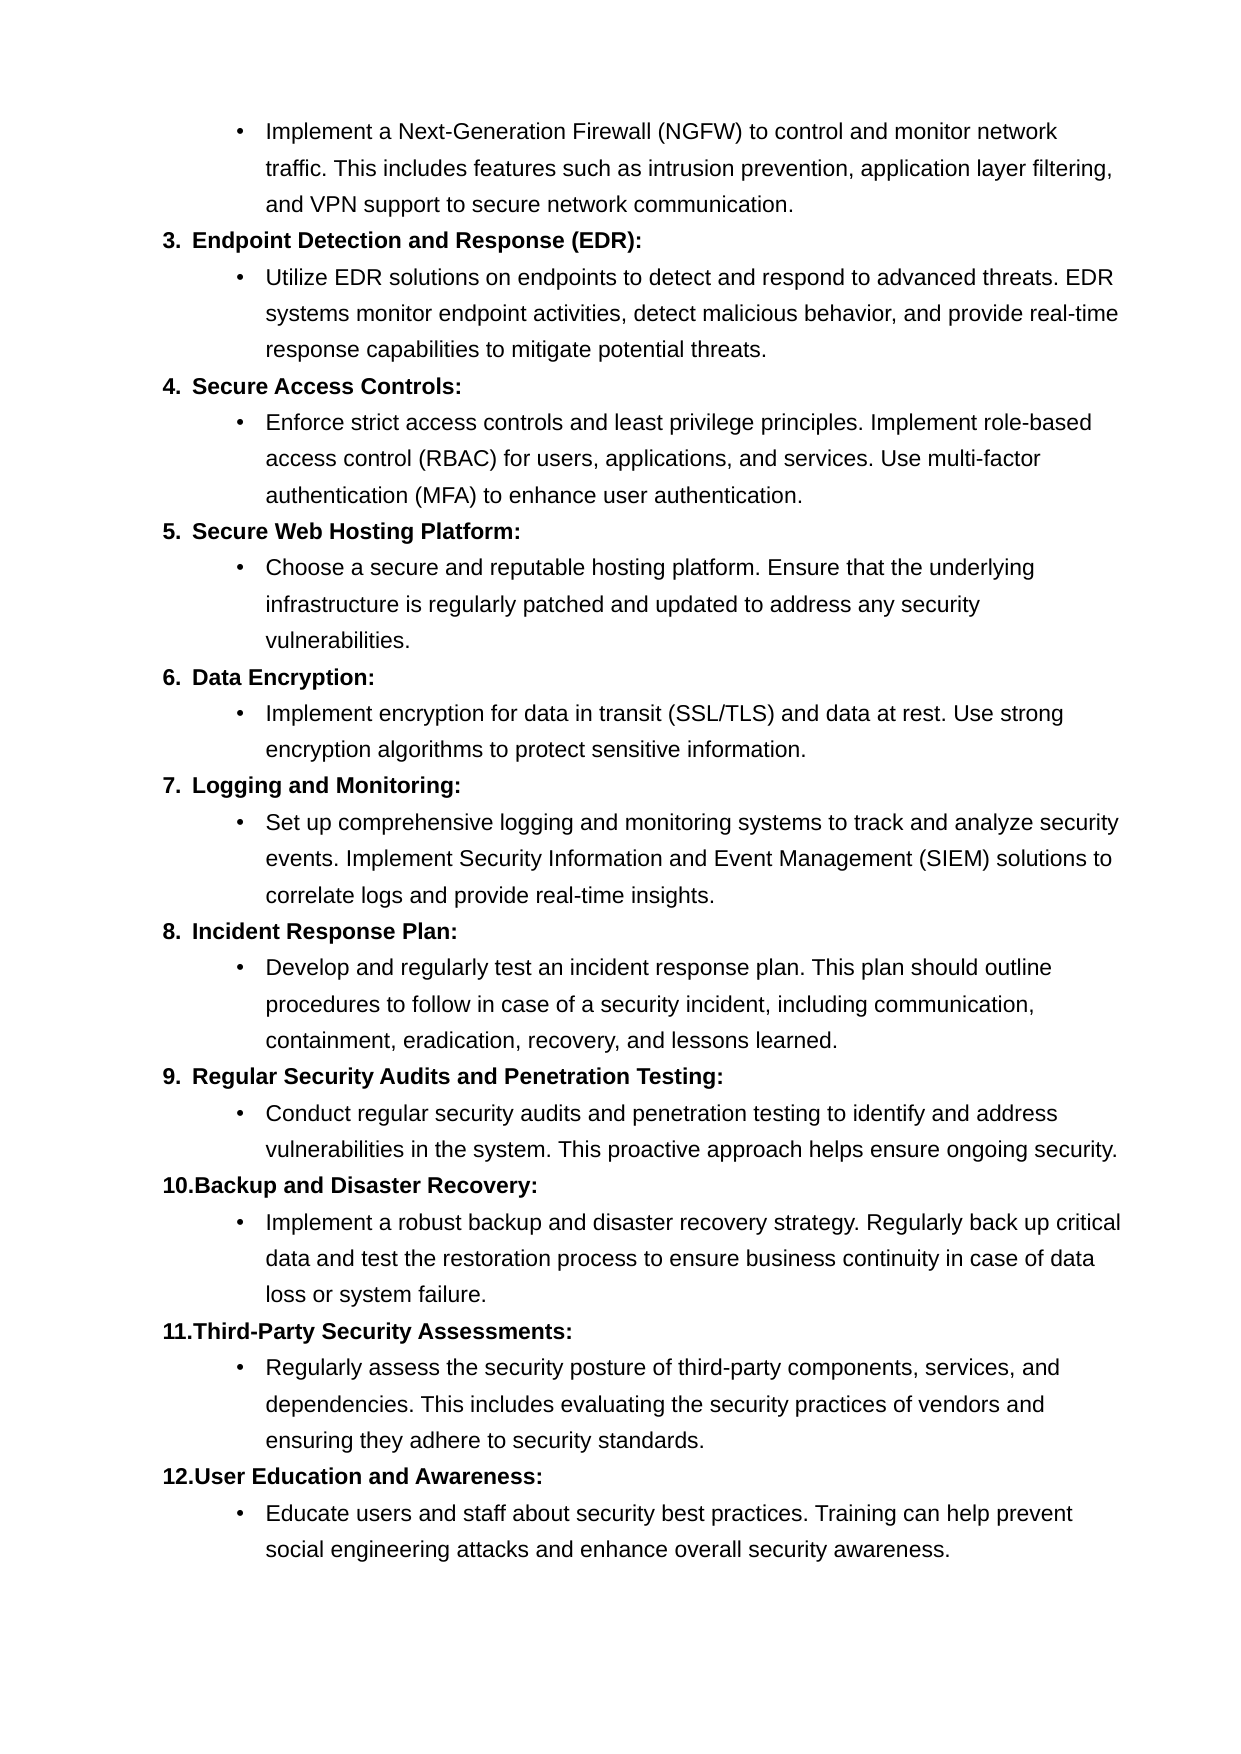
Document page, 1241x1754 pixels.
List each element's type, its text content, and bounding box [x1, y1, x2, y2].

list Set up comprehensive logging and monitoring systems to track and analyze security events. Implement Security Information and Event Management (SIEM) solutions to correlate logs and provide real-time insights. [236, 809, 1122, 908]
list Secure Access Controls: [162, 373, 1122, 399]
list Data Encryption: [162, 663, 1122, 690]
list Choose a secure and reputable hosting platform. Ensure that the underlying infrastructure is regularly patched and updated to address any security vulnerabilities. [236, 554, 1122, 653]
list Regularly assess the security posture of third-party components, services, and dependencies. This includes evaluating the security practices of vendors and ensuring they adhere to security standards. [236, 1354, 1122, 1453]
list Secure Web Hosting Platform: [162, 518, 1122, 544]
list Educate users and staff about security best practices. Training can help prevent social engineering attacks and enhance overall security awareness. [236, 1499, 1122, 1562]
list Third-Party Security Assessments: [162, 1318, 1122, 1344]
list User Education and Awareness: [162, 1463, 1122, 1489]
list Implement encryption for data in transit (SSL/TLS) and data at rest. Use strong encryption algorithms to protect sensitive information. [236, 700, 1122, 762]
list Enforce strict access controls and least privilege principles. Implement role-based access control (RBAC) for users, applications, and services. Use multi-factor authentication (MFA) to enhance user authentication. [236, 409, 1122, 508]
list Utilize EDR solutions on endpoints to detect and respond to advanced threats. EDR systems monitor endpoint activities, detect malicious behavior, and provide real-time response capabilities to mitigate potential threats. [236, 263, 1122, 363]
list Endpoint Detection and Response (EDR): [162, 227, 1122, 253]
list Conduct regular security audits and penetration testing to identify and address vulnerabilities in the system. This proactive approach helps ensure ongoing security. [236, 1100, 1122, 1162]
list Implement a robust backup and disaster recovery strategy. Regularly back up critical data and test the restoration process to ensure business continuity in case of data loss or system failure. [236, 1209, 1122, 1308]
list Develop and regularly test an incident response plan. This plan should outline procedures to follow in case of a security incident, including communication, containment, eradication, recovery, and lessons learned. [236, 954, 1122, 1053]
list Backup and Disaster Recovery: [162, 1172, 1122, 1199]
list Incident Response Plan: [162, 918, 1122, 944]
list Regular Security Audits and Penetration Testing: [162, 1063, 1122, 1090]
list Implement a Next-Generation Firewall (NGFW) to control and monitor network traffic. This includes features such as intrusion prevention, application layer filtering, and VPN support to secure network communication. [236, 118, 1122, 217]
list Logging and Monitoring: [162, 772, 1122, 799]
